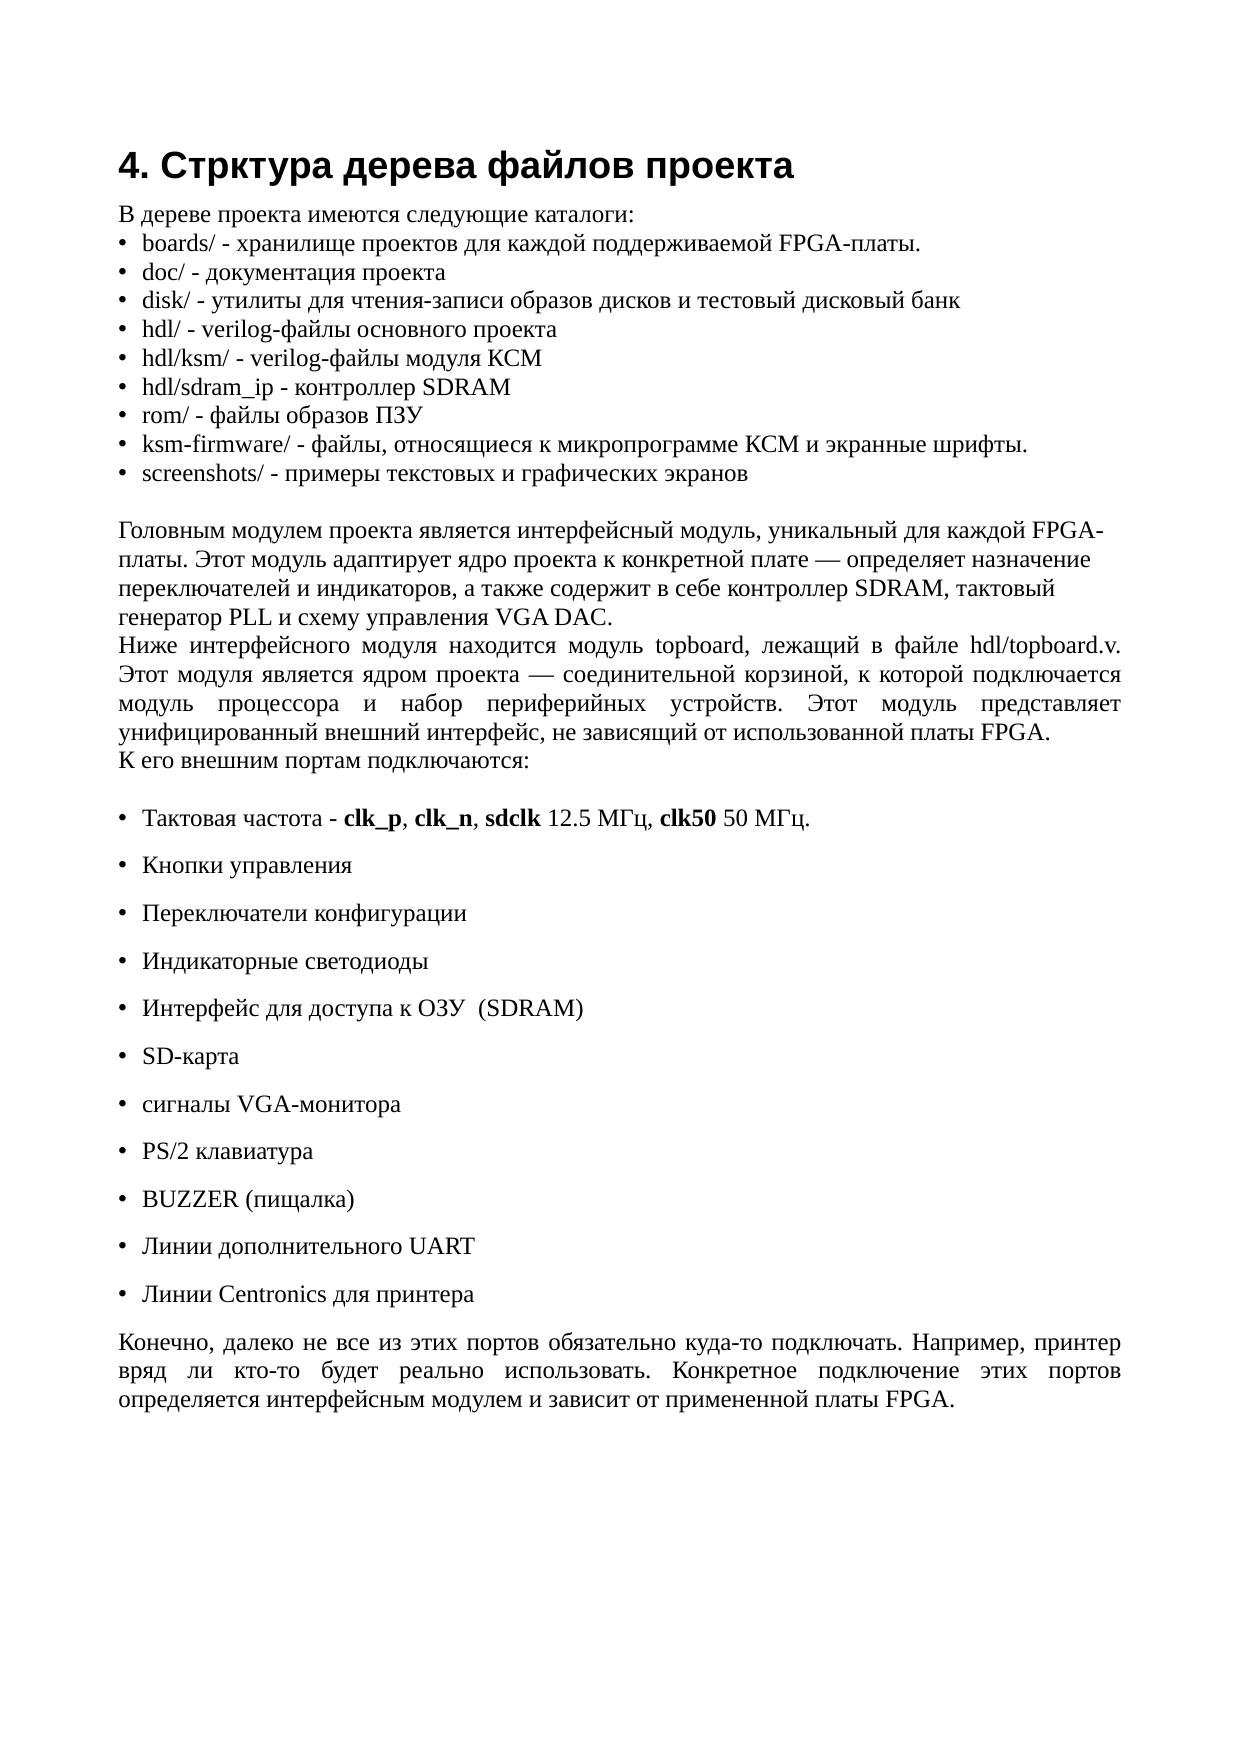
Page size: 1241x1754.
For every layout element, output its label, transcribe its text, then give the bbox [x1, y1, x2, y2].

list hdl/ - verilog-файлы основного проекта [118, 314, 1122, 343]
list Тактовая частота - clk_p, clk_n, sdclk 12.5 МГц, clk50 50 МГц. [118, 803, 1122, 832]
list PS/2 клавиатура [118, 1136, 1122, 1165]
list doc/ - документация проекта [118, 257, 1122, 286]
list Интерфейс для доступа к ОЗУ (SDRAM) [118, 993, 1122, 1022]
list disk/ - утилиты для чтения-записи образов дисков и тестовый дисковый банк [118, 286, 1122, 314]
text Конечно, далеко не все из этих портов обязательно куда-то подключать. Например, принтер вряд ли кто-то будет реально использовать. Конкретное подключение этих портов определяется интерфейсным модулем и зависит от примененной платы FPGA. [118, 1327, 1122, 1413]
list BUZZER (пищалка) [118, 1184, 1122, 1213]
subtitle 4. Стрктура дерева файлов проекта [118, 143, 1122, 187]
list hdl/ksm/ - verilog-файлы модуля КСМ [118, 343, 1122, 372]
list Индикаторные светодиоды [118, 946, 1122, 974]
list Кнопки управления [118, 851, 1122, 879]
text Головным модулем проекта является интерфейсный модуль, уникальный для каждой FPGA-платы. Этот модуль адаптирует ядро проекта к конкретной плате — определяет назначение переключателей и индикаторов, а также содержит в себе контроллер SDRAM, тактовый генератор PLL и схему управления VGA DAC. [118, 516, 1122, 631]
list сигналы VGA-монитора [118, 1089, 1122, 1117]
list screenshots/ - примеры текстовых и графических экранов [118, 458, 1122, 487]
text В дереве проекта имеются следующие каталоги: [118, 199, 1122, 228]
text К его внешним портам подключаются: [118, 746, 1122, 774]
list boards/ - хранилище проектов для каждой поддерживаемой FPGA-платы. [118, 228, 1122, 257]
list hdl/sdram_ip - контроллер SDRAM [118, 372, 1122, 401]
list rom/ - файлы образов ПЗУ [118, 401, 1122, 429]
list Переключатели конфигурации [118, 898, 1122, 927]
list Линии дополнительного UART [118, 1231, 1122, 1260]
list SD-карта [118, 1041, 1122, 1070]
list ksm-firmware/ - файлы, относящиеся к микропрограмме КСМ и экранные шрифты. [118, 429, 1122, 458]
text Ниже интерфейсного модуля находится модуль topboard, лежащий в файле hdl/topboard.v. Этот модуля является ядром проекта — соединительной корзиной, к которой подключается модуль процессора и набор периферийных устройств. Этот модуль представляет унифицированный внешний интерфейс, не зависящий от использованной платы FPGA. [118, 631, 1122, 746]
list Линии Centronics для принтера [118, 1279, 1122, 1308]
